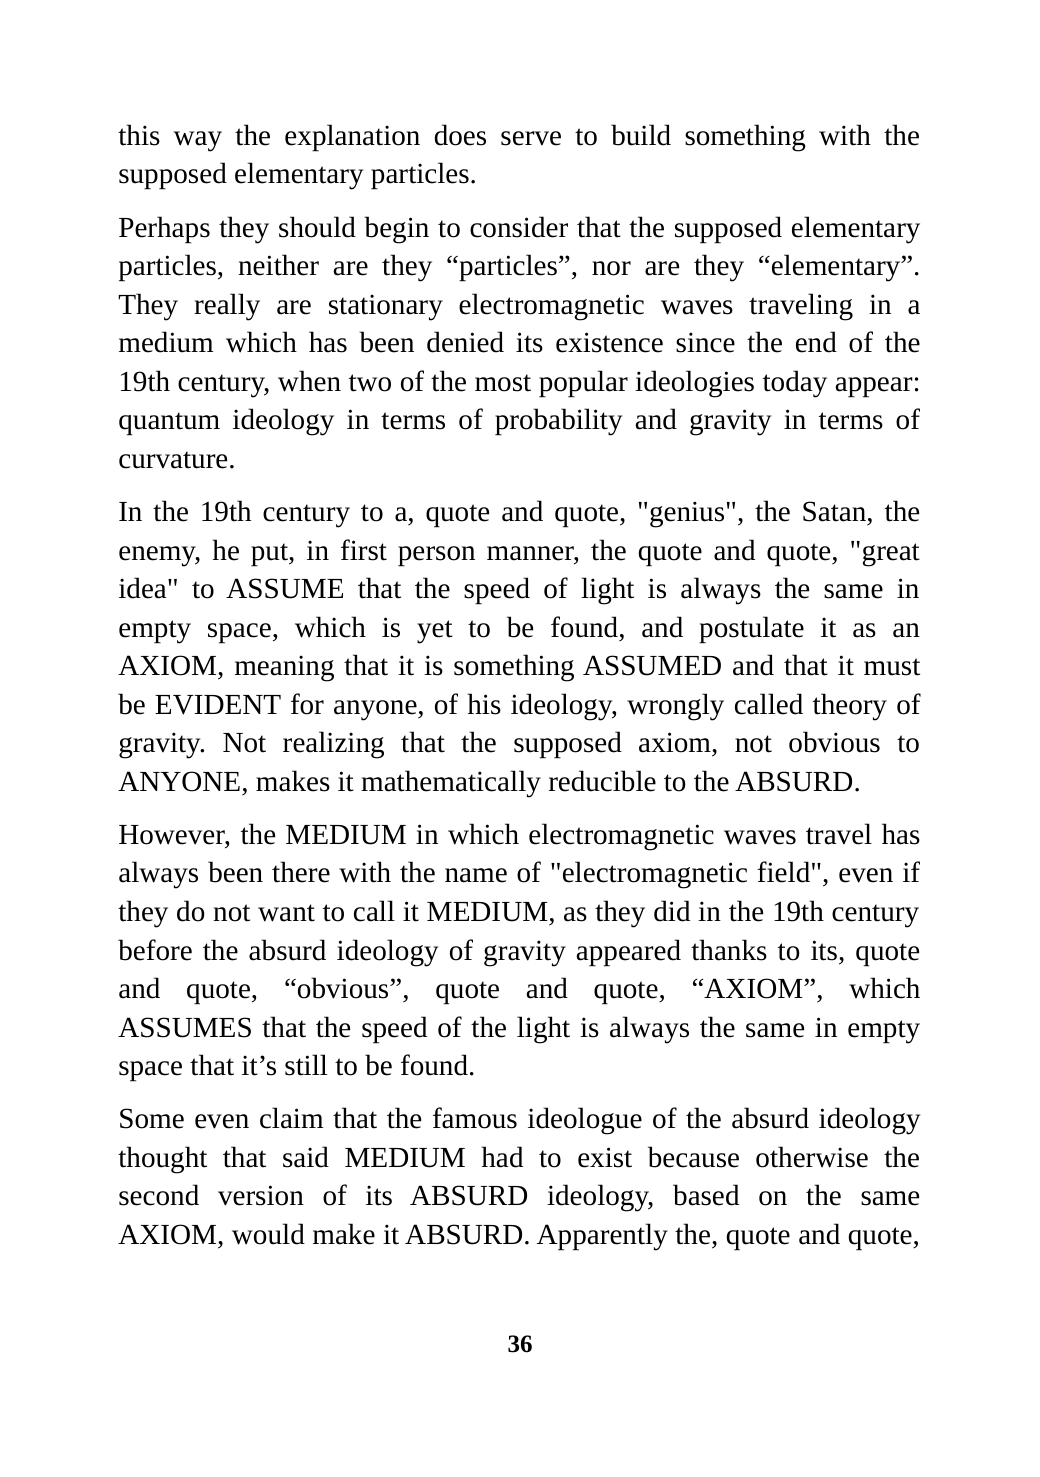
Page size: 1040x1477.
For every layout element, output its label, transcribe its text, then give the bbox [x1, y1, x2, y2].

text Perhaps they should begin to consider that the supposed elementary particles, neither are they “particles”, nor are they “elementary”. They really are stationary electromagnetic waves traveling in a medium which has been denied its existence since the end of the 19th century, when two of the most popular ideologies today appear: quantum ideology in terms of probability and gravity in terms of curvature. [118, 210, 921, 474]
text In the 19th century to a, quote and quote, "genius", the Satan, the enemy, he put, in first person manner, the quote and quote, "great idea" to ASSUME that the speed of light is always the same in empty space, which is yet to be found, and postulate it as an AXIOM, meaning that it is something ASSUMED and that it must be EVIDENT for anyone, of his ideology, wrongly called theory of gravity. Not realizing that the supposed axiom, not obvious to ANYONE, makes it mathematically reducible to the ABSURD. [118, 494, 921, 797]
text this way the explanation does serve to build something with the supposed elementary particles. [118, 118, 921, 190]
text However, the MEDIUM in which electromagnetic waves travel has always been there with the name of "electromagnetic field", even if they do not want to call it MEDIUM, as they did in the 19th century before the absurd ideology of gravity appeared thanks to its, quote and quote, “obvious”, quote and quote, “AXIOM”, which ASSUMES that the speed of the light is always the same in empty space that it’s still to be found. [118, 817, 921, 1082]
text Some even claim that the famous ideologue of the absurd ideology thought that said MEDIUM had to exist because otherwise the second version of its ABSURD ideology, based on the same AXIOM, would make it ABSURD. Apparently the, quote and quote, [118, 1101, 921, 1251]
